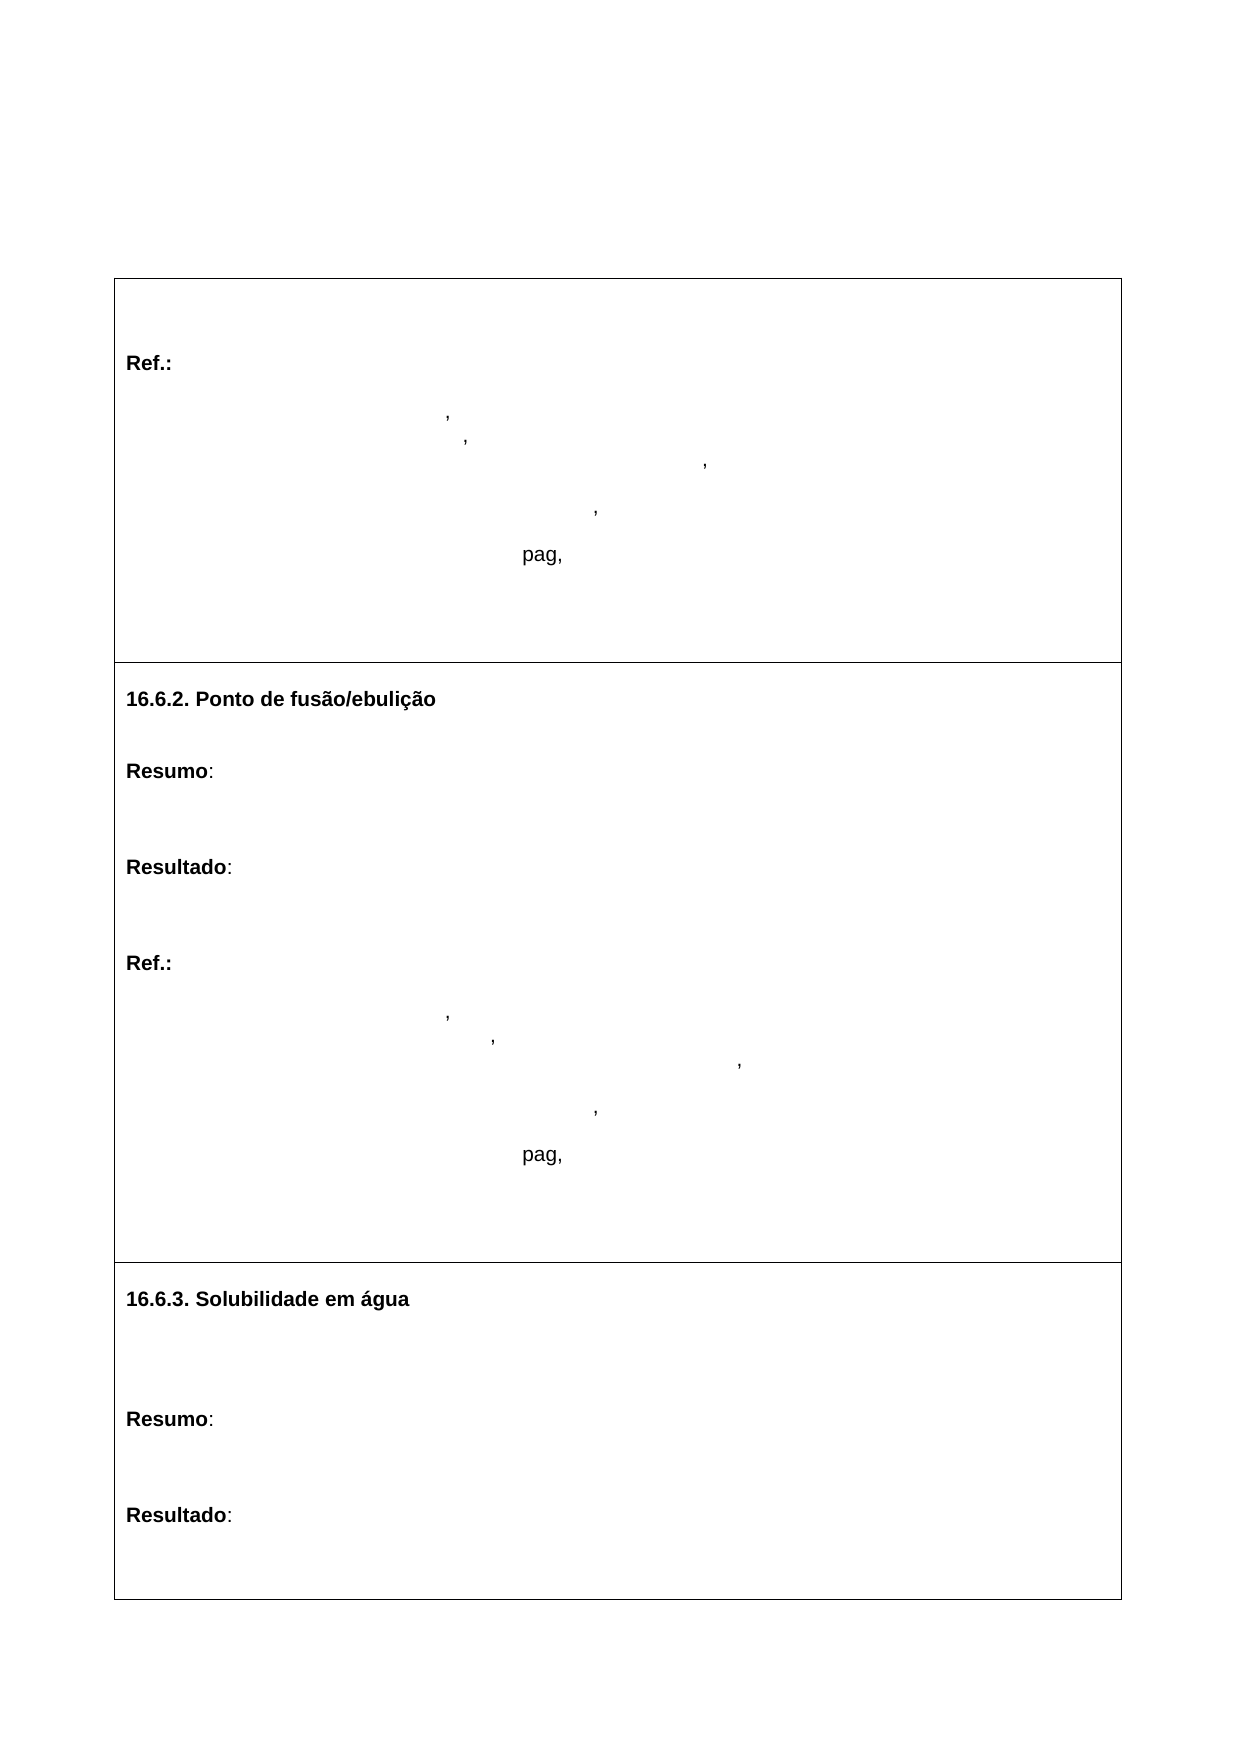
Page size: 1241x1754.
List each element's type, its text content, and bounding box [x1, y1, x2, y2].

table_cell 16.6.2. Ponto de fusão/ebulição <if test="get_one_doc_presentation(o.study_presentation_ids, 'Ponto de ebulição','approved')"> Resumo: <get_one_doc_presentation(o.study_presentation_ids, 'Ponto de ebulição', 'approved').study_id.summary_pt> Resultado: <get_one_doc_presentation(o.study_presentation_ids, 'Ponto de ebulição', 'approved').study_id.result_pt> Ref.: <get_one_doc_presentation(o.study_presentation_ids, 'Ponto de ebulição', 'approved').study_id.reference>, <get_one_doc_presentation(o.study_presentation_ids, 'Ponto de ebulição', 'approved').study_id.name>,<get_one_doc_presentation(o.study_presentation_ids, 'Ponto de ebulição', 'approved').study_id.laboratory_id.name>, <get_one_doc_presentation(o.study_presentation_ids, 'Ponto de ebulição', 'approved').study_id.director_author_id.name>, <get_one_doc_presentation(o.study_presentation_ids, 'Ponto de ebulição', 'approved').study_id.number_of_pages> pag, <get_one_doc_presentation(o.study_presentation_ids, 'Ponto de ebulição', 'approved').study_id.end_date> </if> [115, 663, 1121, 1262]
table_cell 16.6.3. Solubilidade em água <if test="get_one_doc_presentation(o.study_presentation_ids, 'Solubilidade/Miscibilidade','approved')"> Resumo: <get_one_doc_presentation(o.study_presentation_ids, 'Solubilidade/Miscibilidade', 'approved').study_id.summary_pt> Resultado: <get_one_doc_presentation(o.study_presentation_ids, 'Solubilidade/Miscibilidade', 'approved').study_id.result_pt> Ref.: <get_one_doc_presentation(o.study_presentation_ids, 'Solubilidade/Miscibilidade', 'approved').study_id.reference>, <get_one_doc_presentation(o.study_presentation_ids, 'Solubilidade/Miscibilidade', 'approved').study_id.name>,<get_one_doc_presentation(o.study_presentation_ids, 'Solubilidade/Miscibilidade', 'approved').study_id.laboratory_id.name>, <get_one_doc_presentation(o.study_presentation_ids, 'Solubilidade/Miscibilidade', 'approved').study_id.director_author_id.name>, <get_one_doc_presentation(o.study_presentation_ids, 'Solubilidade/Miscibilidade', 'approved').study_id.number_of_pages> pag, <get_one_doc_presentation(o.study_presentation_ids, 'Solubilidade/Miscibilidade', 'approved').study_id.end_date> </if> [115, 1263, 1121, 1598]
table_cell 16.6.1. Pressão de vapor <if test="get_one_doc_presentation(o.study_presentation_ids, 'Pressão vapor','approved')"> Resumo: <get_one_doc_presentation(o.study_presentation_ids, 'Pressão vapor', 'approved').study_id.summary_pt> Resultado: <get_one_doc_presentation(o.study_presentation_ids, 'Pressão vapor', 'approved').study_id.result_pt> Ref.: <get_one_doc_presentation(o.study_presentation_ids, 'Pressão vapor', 'approved').study_id.reference>, <get_one_doc_presentation(o.study_presentation_ids, 'Pressão vapor', 'approved').study_id.name>,<get_one_doc_presentation(o.study_presentation_ids, 'Pressão vapor', 'approved').study_id.laboratory_id.name>, <get_one_doc_presentation(o.study_presentation_ids, 'Pressão vapor', 'approved').study_id.director_author_id.name>, <get_one_doc_presentation(o.study_presentation_ids, 'Pressão vapor', 'approved').study_id.number_of_pages> pag, <get_one_doc_presentation(o.study_presentation_ids, 'Pressão vapor', 'approved').study_id.end_date> </if> [115, 279, 1121, 662]
